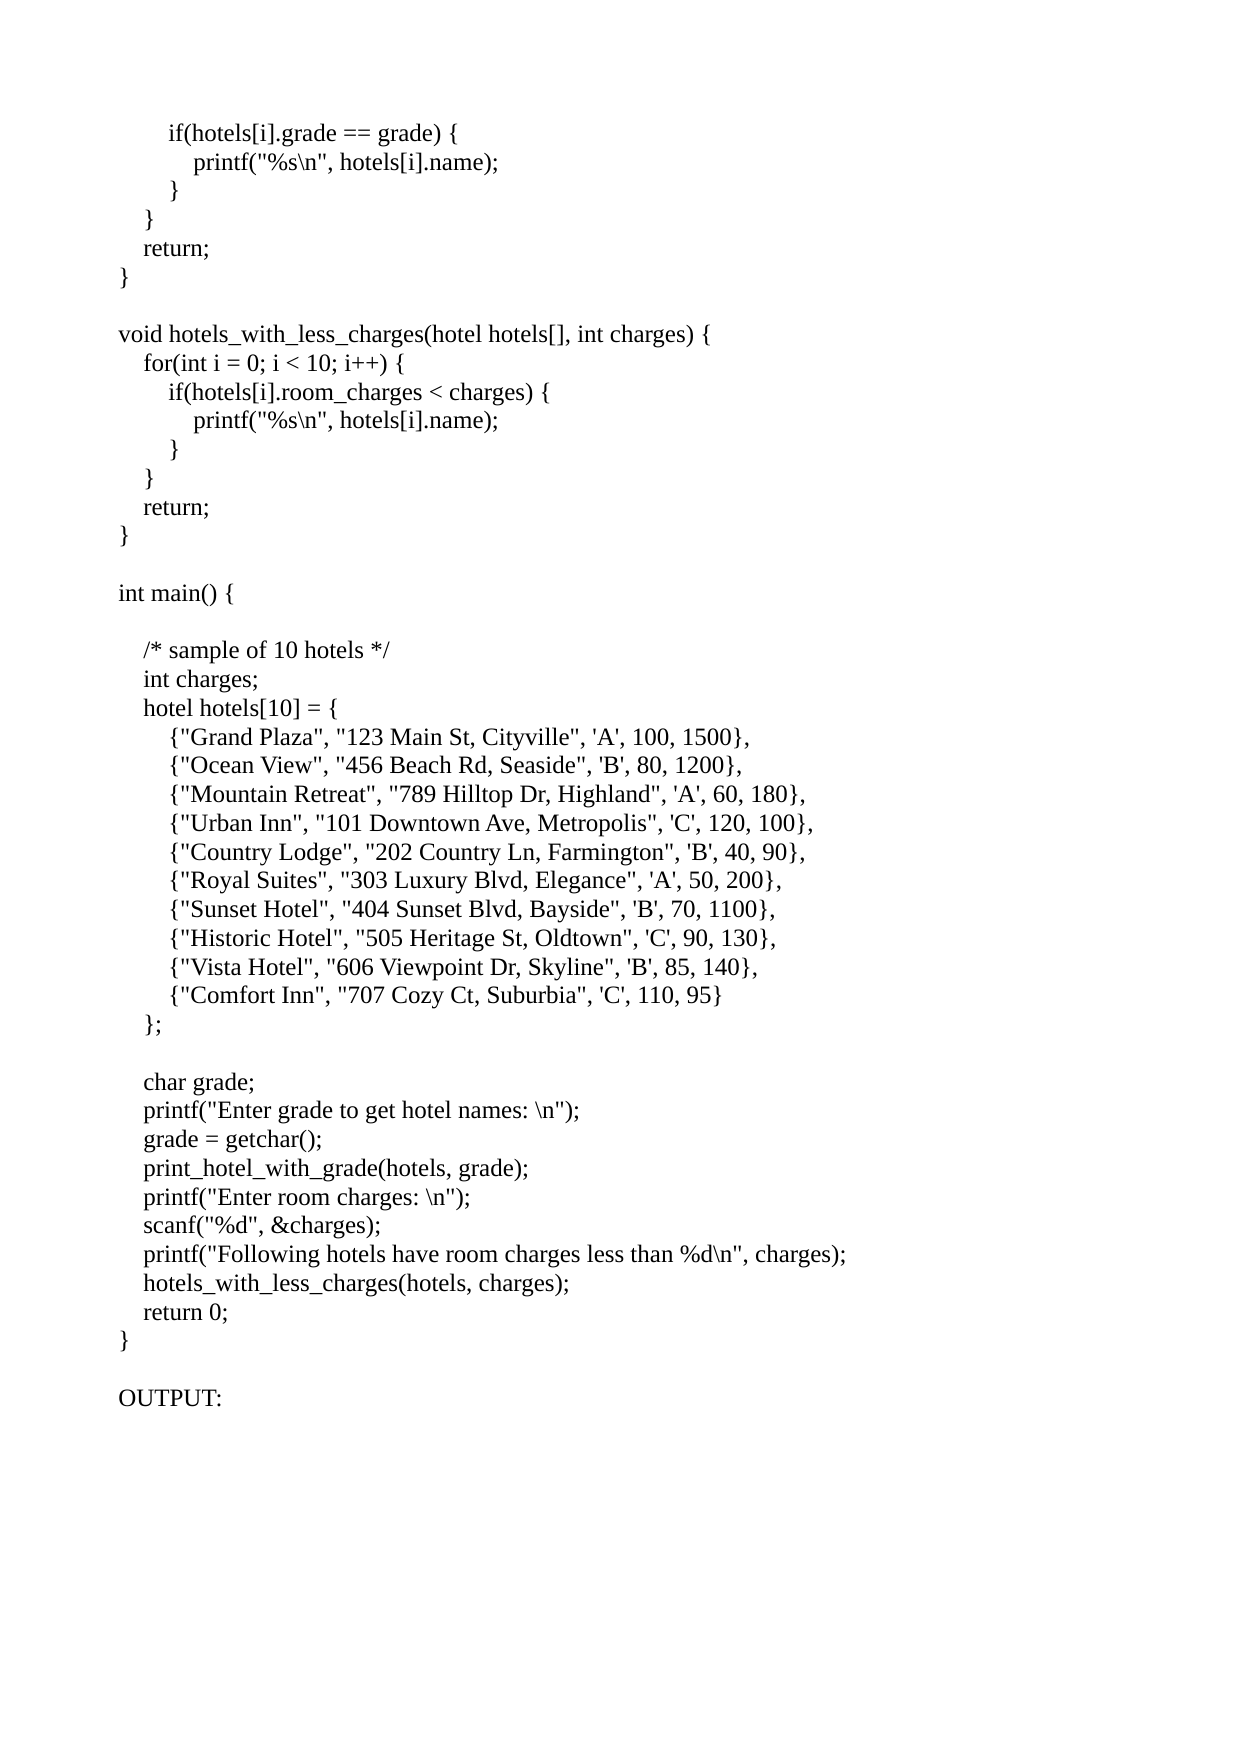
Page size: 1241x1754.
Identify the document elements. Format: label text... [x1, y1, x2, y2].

text if(hotels[i].grade == grade) { [118, 118, 1122, 147]
text for(int i = 0; i < 10; i++) { [118, 348, 1122, 377]
text {"Country Lodge", "202 Country Ln, Farmington", 'B', 40, 90}, [118, 837, 1122, 866]
text char grade; [118, 1067, 1122, 1096]
text {"Ocean View", "456 Beach Rd, Seaside", 'B', 80, 1200}, [118, 751, 1122, 779]
text {"Urban Inn", "101 Downtown Ave, Metropolis", 'C', 120, 100}, [118, 808, 1122, 837]
text printf("Enter room charges: \n"); [118, 1182, 1122, 1211]
text OUTPUT: [118, 1383, 1122, 1412]
text {"Royal Suites", "303 Luxury Blvd, Elegance", 'A', 50, 200}, [118, 866, 1122, 894]
text return; [118, 233, 1122, 262]
text {"Vista Hotel", "606 Viewpoint Dr, Skyline", 'B', 85, 140}, [118, 952, 1122, 981]
text hotels_with_less_charges(hotels, charges); [118, 1268, 1122, 1297]
text scanf("%d", &charges); [118, 1211, 1122, 1239]
text void hotels_with_less_charges(hotel hotels[], int charges) { [118, 319, 1122, 348]
text int main() { [118, 578, 1122, 607]
text printf("Following hotels have room charges less than %d\n", charges); [118, 1239, 1122, 1268]
text int charges; [118, 664, 1122, 693]
text hotel hotels[10] = { [118, 693, 1122, 722]
text {"Historic Hotel", "505 Heritage St, Oldtown", 'C', 90, 130}, [118, 923, 1122, 952]
text grade = getchar(); [118, 1124, 1122, 1153]
text /* sample of 10 hotels */ [118, 636, 1122, 664]
text return; [118, 492, 1122, 521]
text {"Mountain Retreat", "789 Hilltop Dr, Highland", 'A', 60, 180}, [118, 779, 1122, 808]
text {"Comfort Inn", "707 Cozy Ct, Suburbia", 'C', 110, 95} [118, 981, 1122, 1009]
text } [118, 1326, 1122, 1354]
text if(hotels[i].room_charges < charges) { [118, 377, 1122, 406]
text printf("%s\n", hotels[i].name); [118, 147, 1122, 176]
text {"Grand Plaza", "123 Main St, Cityville", 'A', 100, 1500}, [118, 722, 1122, 751]
text } [118, 521, 1122, 549]
text }; [118, 1009, 1122, 1038]
text } [118, 463, 1122, 492]
text } [118, 262, 1122, 291]
text } [118, 204, 1122, 233]
text } [118, 176, 1122, 204]
text print_hotel_with_grade(hotels, grade); [118, 1153, 1122, 1182]
text return 0; [118, 1297, 1122, 1326]
text {"Sunset Hotel", "404 Sunset Blvd, Bayside", 'B', 70, 1100}, [118, 894, 1122, 923]
text printf("%s\n", hotels[i].name); [118, 406, 1122, 434]
text } [118, 434, 1122, 463]
text printf("Enter grade to get hotel names: \n"); [118, 1096, 1122, 1124]
